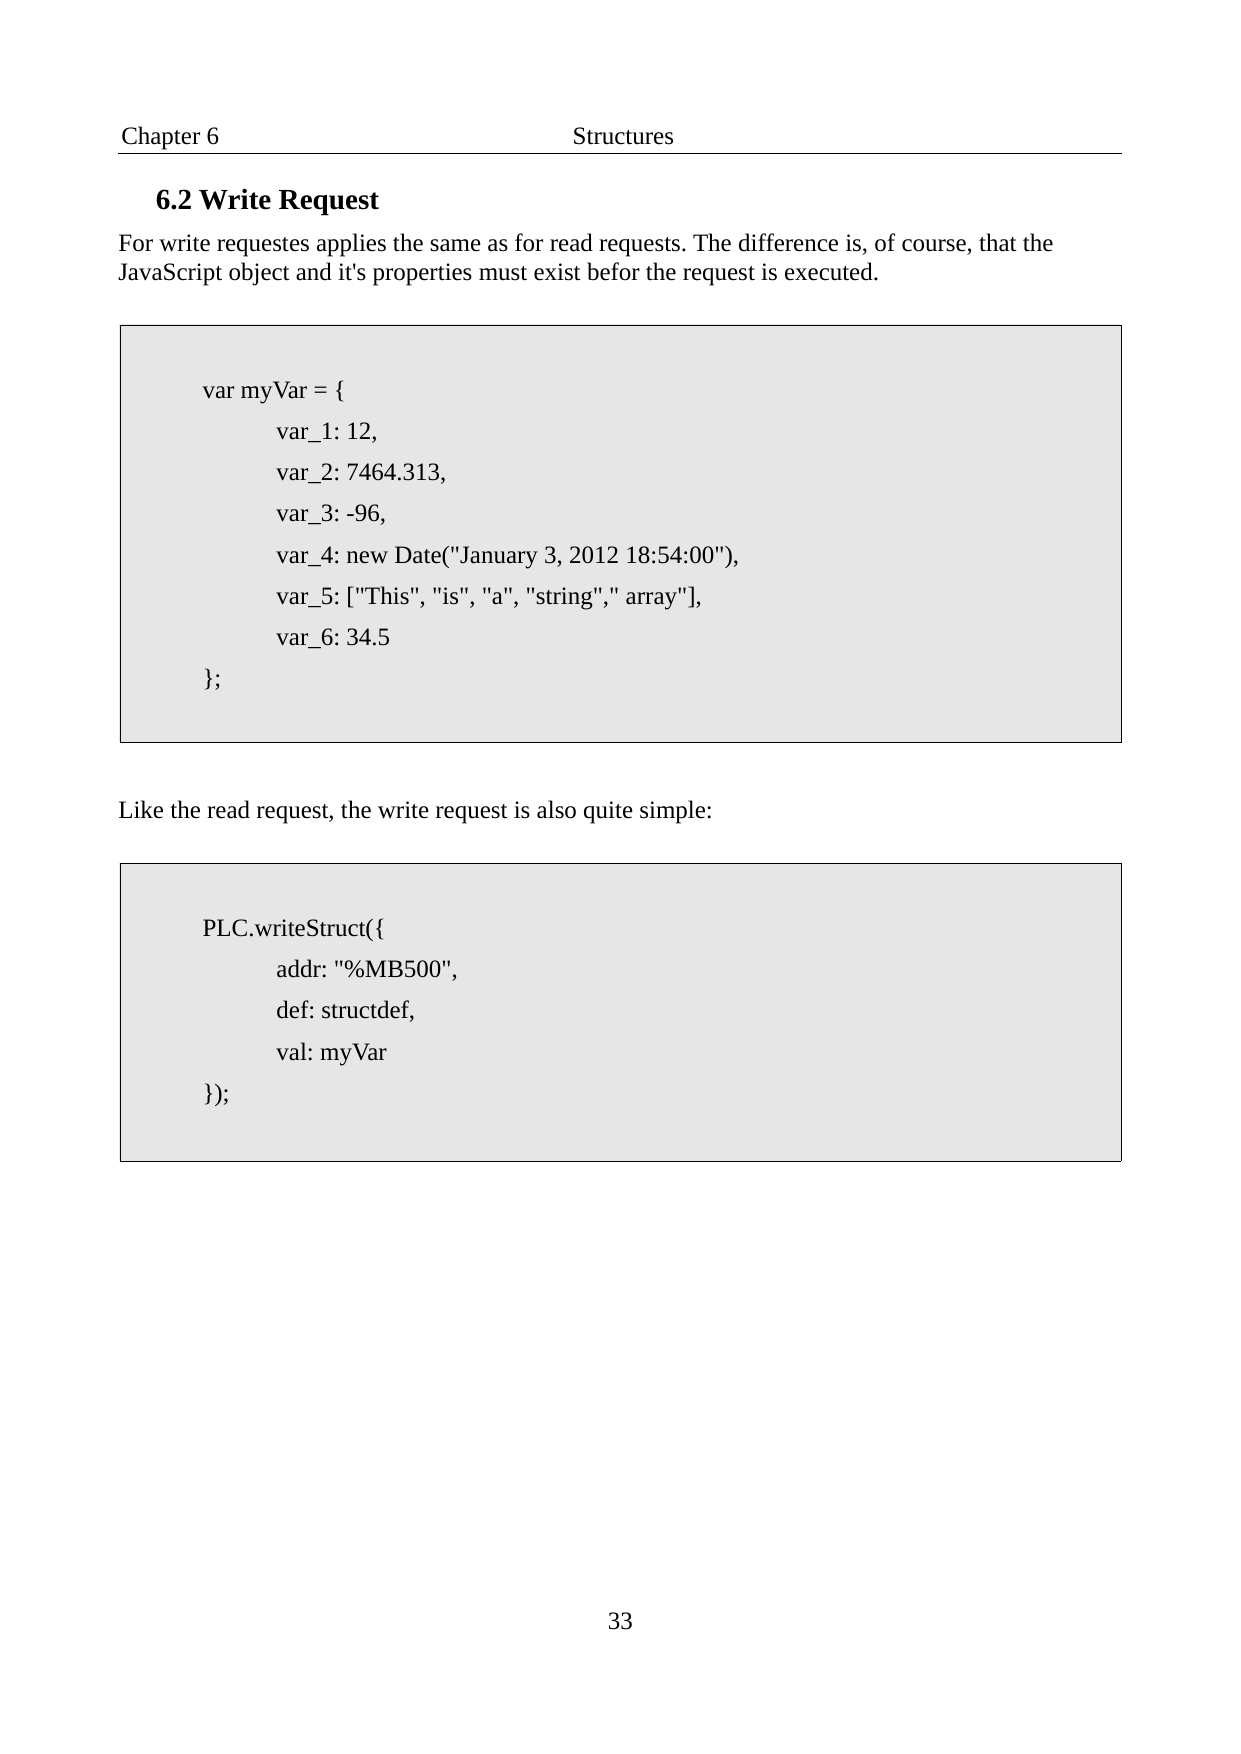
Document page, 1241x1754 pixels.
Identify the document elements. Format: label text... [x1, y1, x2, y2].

text For write requestes applies the same as for read requests. The difference is, of course, that the JavaScript object and it's properties must exist befor the request is executed. [118, 228, 1122, 286]
text var_1: 12, [128, 416, 1112, 445]
text var_5: ["This", "is", "a", "string"," array"], [128, 581, 1112, 610]
text PLC.writeStruct({ [128, 913, 1112, 942]
text var_3: -96, [128, 498, 1112, 527]
text }; [128, 663, 1112, 692]
text var_4: new Date("January 3, 2012 18:54:00"), [128, 540, 1112, 568]
text var_6: 34.5 [128, 622, 1112, 651]
subtitle 6.2 Write Request [156, 182, 1122, 216]
text addr: "%MB500", [128, 954, 1112, 983]
text def: structdef, [128, 996, 1112, 1024]
text val: myVar [128, 1037, 1112, 1066]
text }); [128, 1078, 1112, 1107]
text var_2: 7464.313, [128, 457, 1112, 486]
text Like the read request, the write request is also quite simple: [118, 796, 1122, 824]
text var myVar = { [128, 375, 1112, 403]
